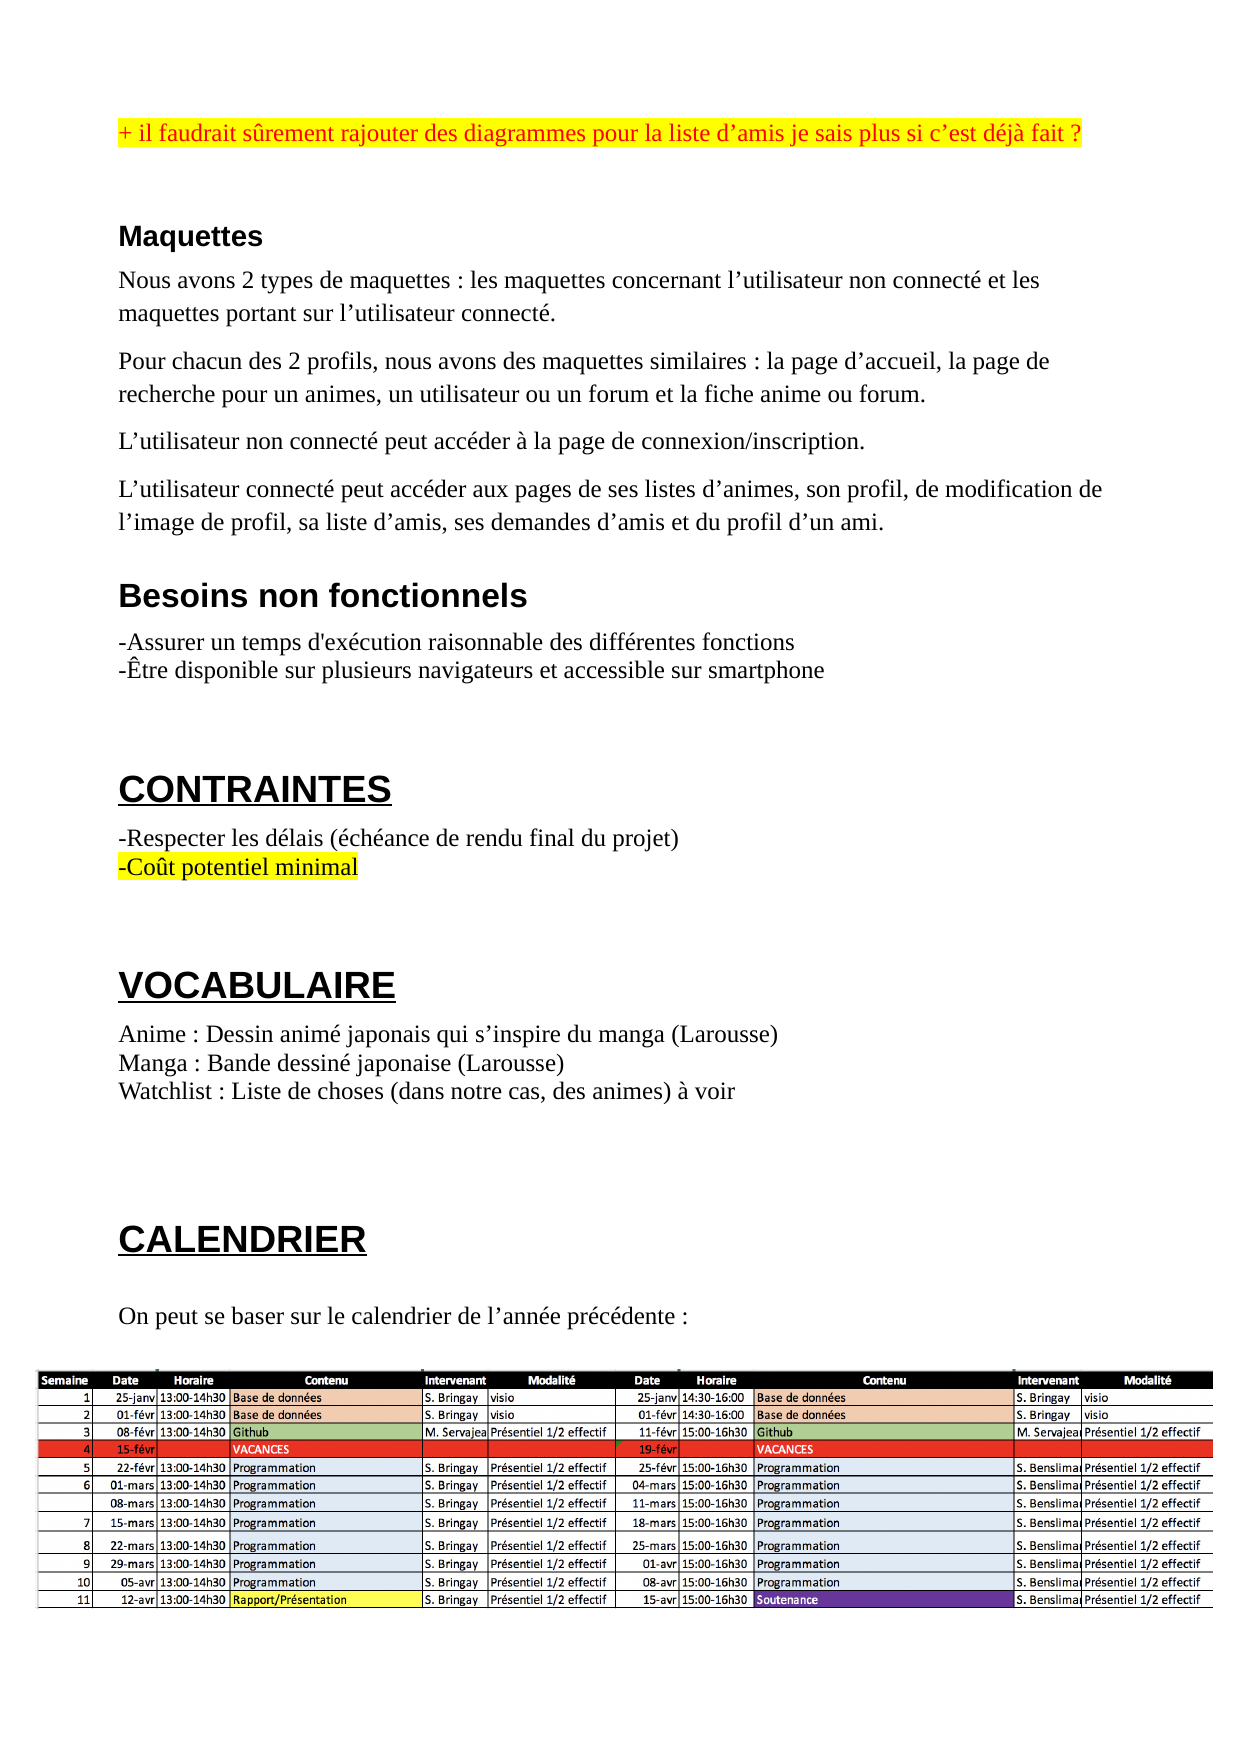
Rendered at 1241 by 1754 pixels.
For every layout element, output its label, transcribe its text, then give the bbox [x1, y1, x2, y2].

subtitle Besoins non fonctionnels [118, 576, 1122, 614]
subtitle VOCABULAIRE [118, 963, 1122, 1006]
subtitle CALENDRIER [118, 1216, 1122, 1260]
text Watchlist : Liste de choses (dans notre cas, des animes) à voir [118, 1076, 1122, 1105]
text -Respecter les délais (échéance de rendu final du projet) [118, 823, 1122, 852]
text -Être disponible sur plusieurs navigateurs et accessible sur smartphone [118, 655, 1122, 684]
text + il faudrait sûrement rajouter des diagrammes pour la liste d’amis je sais plus si c’est déjà fait ? [118, 118, 1122, 147]
text L’utilisateur connecté peut accéder aux pages de ses listes d’animes, son profil, de modification de l’image de profil, sa liste d’amis, ses demandes d’amis et du profil d’un ami. [118, 474, 1122, 536]
text Anime : Dessin animé japonais qui s’inspire du manga (Larousse) [118, 1019, 1122, 1048]
picture [35, 1369, 1213, 1609]
text Manga : Bande dessiné japonaise (Larousse) [118, 1048, 1122, 1076]
text On peut se baser sur le calendrier de l’année précédente : [118, 1301, 1122, 1330]
text -Assurer un temps d'exécution raisonnable des différentes fonctions [118, 627, 1122, 655]
text -Coût potentiel minimal [118, 852, 1122, 880]
text L’utilisateur non connecté peut accéder à la page de connexion/inscription. [118, 426, 1122, 455]
text Nous avons 2 types de maquettes : les maquettes concernant l’utilisateur non connecté et les maquettes portant sur l’utilisateur connecté. [118, 265, 1122, 327]
text Pour chacun des 2 profils, nous avons des maquettes similaires : la page d’accueil, la page de recherche pour un animes, un utilisateur ou un forum et la fiche anime ou forum. [118, 346, 1122, 408]
subtitle CONTRAINTES [118, 767, 1122, 810]
subtitle Maquettes [118, 219, 1122, 253]
